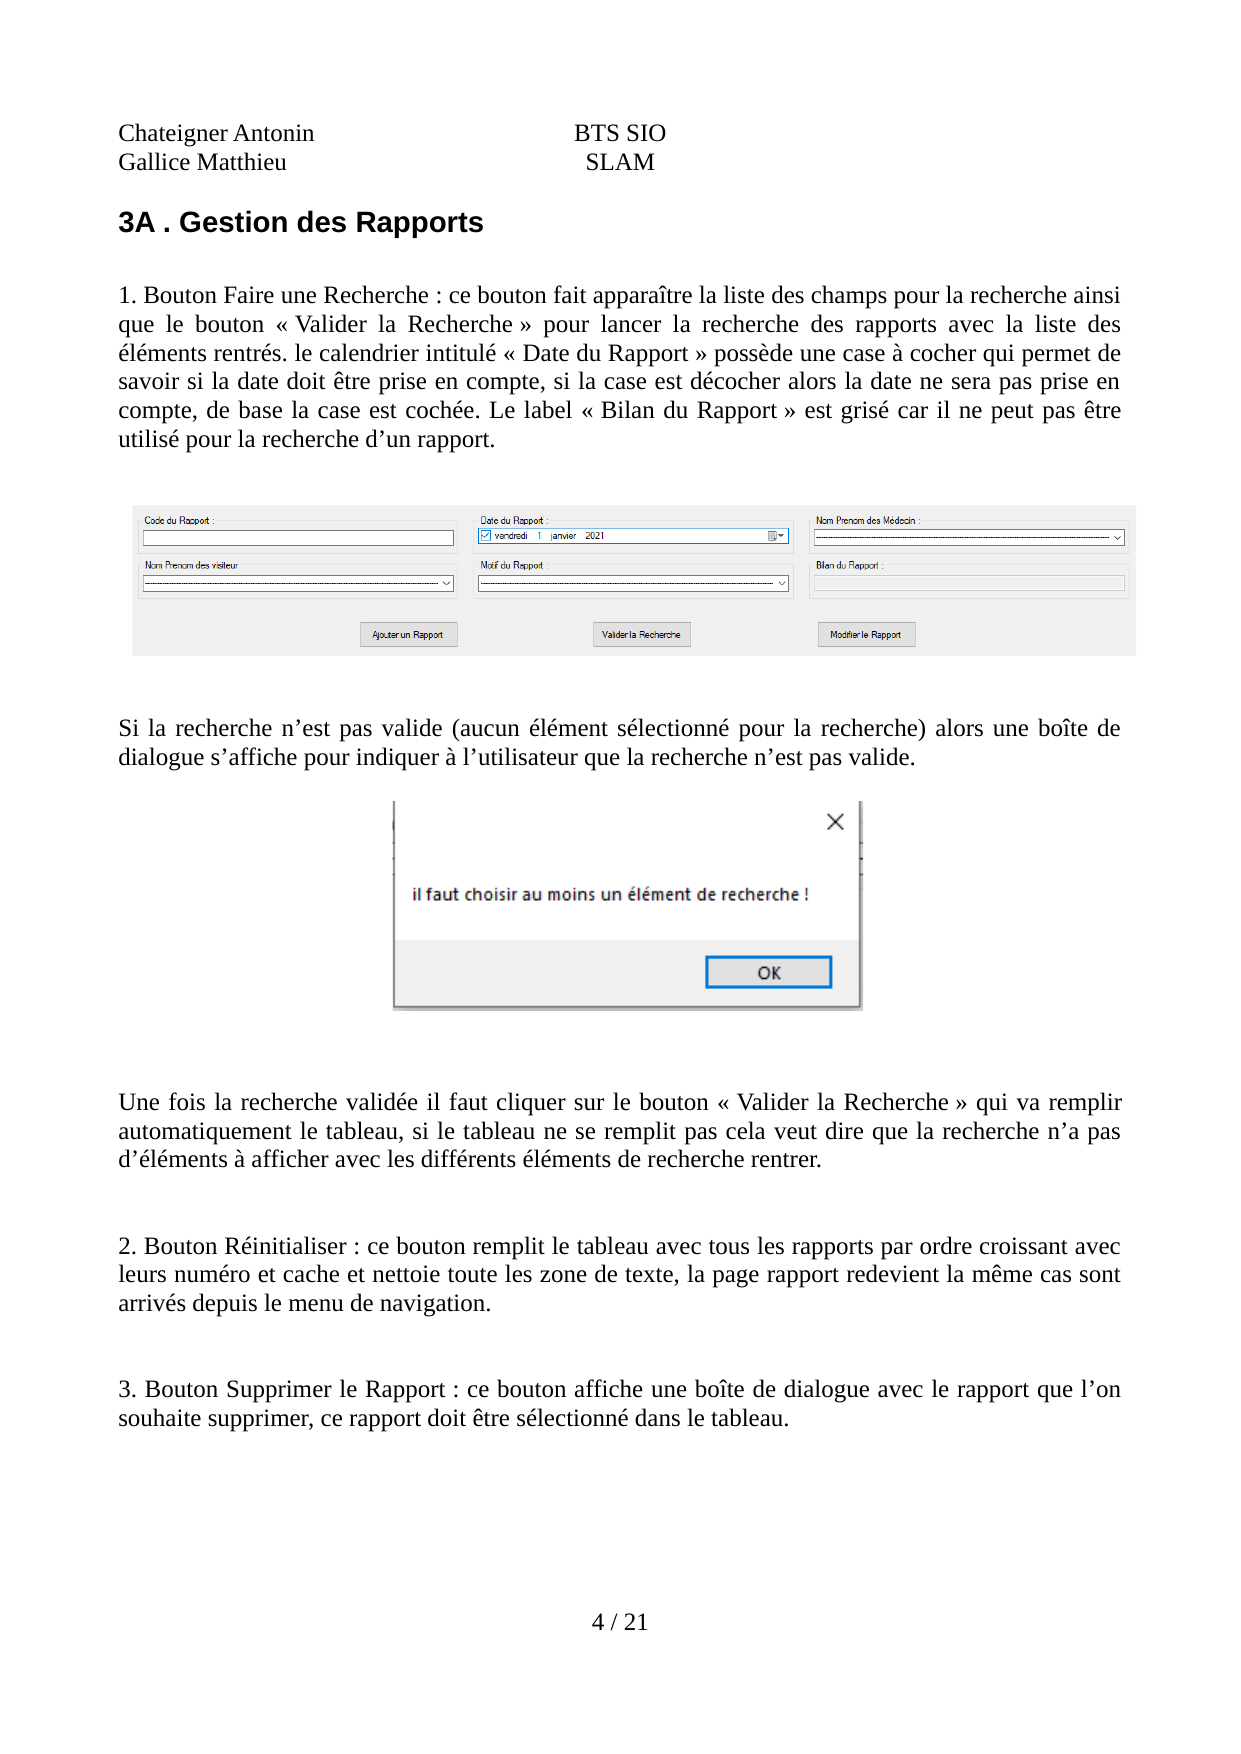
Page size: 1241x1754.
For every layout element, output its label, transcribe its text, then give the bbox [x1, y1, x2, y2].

text 1. Bouton Faire une Recherche : ce bouton fait apparaître la liste des champs pour la recherche ainsi que le bouton « Valider la Recherche » pour lancer la recherche des rapports avec la liste des éléments rentrés. le calendrier intitulé « Date du Rapport » possède une case à cocher qui permet de savoir si la date doit être prise en compte, si la case est décocher alors la date ne sera pas prise en compte, de base la case est cochée. Le label « Bilan du Rapport » est grisé car il ne peut pas être utilisé pour la recherche d’un rapport. [118, 280, 1122, 453]
text Si la recherche n’est pas valide (aucun élément sélectionné pour la recherche) alors une boîte de dialogue s’affiche pour indiquer à l’utilisateur que la recherche n’est pas valide. [118, 713, 1122, 771]
text Une fois la recherche validée il faut cliquer sur le bouton « Valider la Recherche » qui va remplir automatiquement le tableau, si le tableau ne se remplit pas cela veut dire que la recherche n’a pas d’éléments à afficher avec les différents éléments de recherche rentrer. [118, 1087, 1122, 1173]
text 3. Bouton Supprimer le Rapport : ce bouton affiche une boîte de dialogue avec le rapport que l’on souhaite supprimer, ce rapport doit être sélectionné dans le tableau. [118, 1374, 1122, 1432]
text 2. Bouton Réinitialiser : ce bouton remplit le tableau avec tous les rapports par ordre croissant avec leurs numéro et cache et nettoie toute les zone de texte, la page rapport redevient la même cas sont arrivés depuis le menu de navigation. [118, 1231, 1122, 1317]
picture [392, 801, 864, 1011]
picture [132, 505, 1137, 656]
subtitle 3A . Gestion des Rapports [118, 205, 1122, 239]
